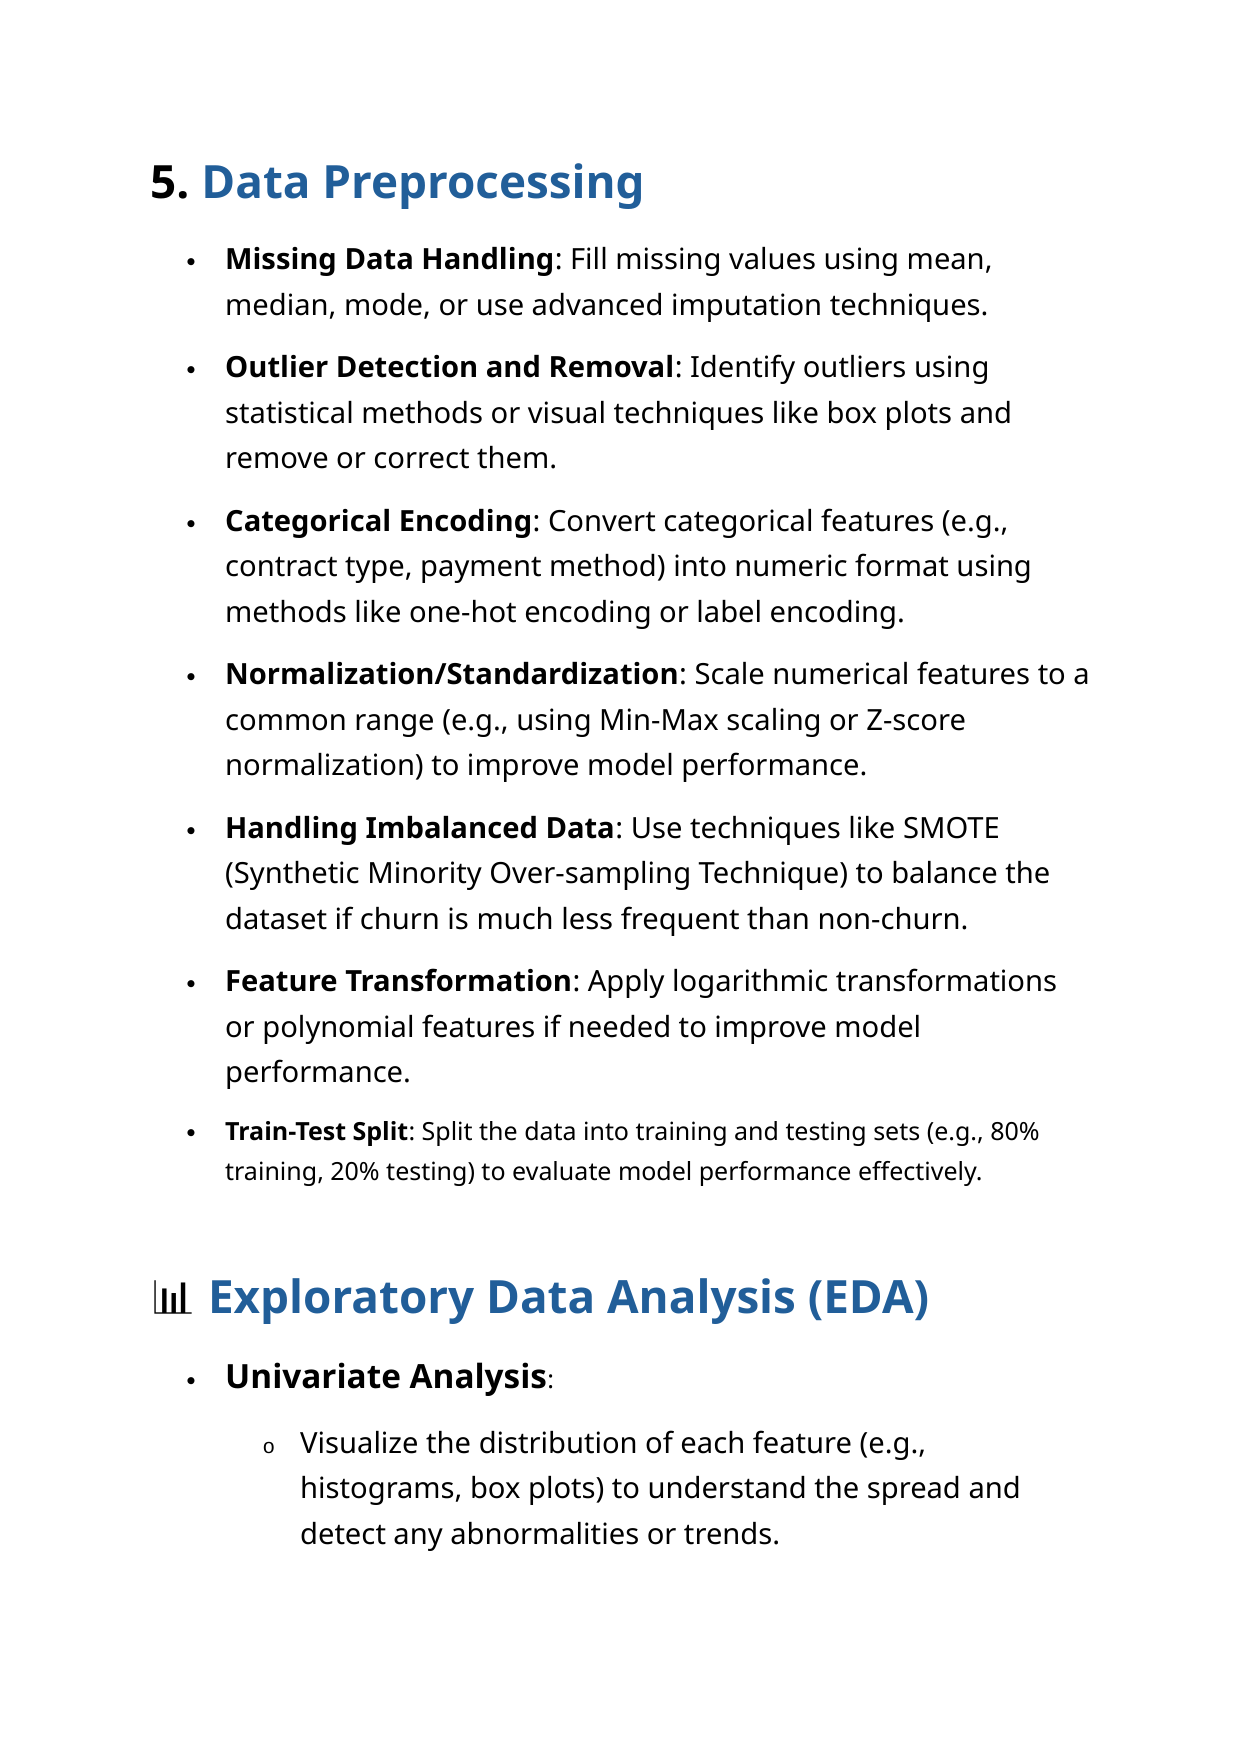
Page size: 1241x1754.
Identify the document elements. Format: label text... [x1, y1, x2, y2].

list Univariate Analysis: [187, 1353, 1090, 1398]
list Train-Test Split: Split the data into training and testing sets (e.g., 80% training, 20% testing) to evaluate model performance effectively. [187, 1114, 1090, 1187]
list Normalization/Standardization: Scale numerical features to a common range (e.g., using Min-Max scaling or Z-score normalization) to improve model performance. [187, 653, 1090, 784]
list Categorical Encoding: Convert categorical features (e.g., contract type, payment method) into numeric format using methods like one-hot encoding or label encoding. [187, 500, 1090, 631]
text 5. Data Preprocessing [150, 150, 1090, 212]
text 📊 Exploratory Data Analysis (EDA) [150, 1265, 1090, 1327]
list Visualize the distribution of each feature (e.g., histograms, box plots) to understand the spread and detect any abnormalities or trends. [262, 1422, 1090, 1553]
list Feature Transformation: Apply logarithmic transformations or polynomial features if needed to improve model performance. [187, 960, 1090, 1091]
list Missing Data Handling: Fill missing values using mean, median, mode, or use advanced imputation techniques. [187, 238, 1090, 324]
list Handling Imbalanced Data: Use techniques like SMOTE (Synthetic Minority Over-sampling Technique) to balance the dataset if churn is much less frequent than non-churn. [187, 807, 1090, 938]
list Outlier Detection and Removal: Identify outliers using statistical methods or visual techniques like box plots and remove or correct them. [187, 346, 1090, 477]
